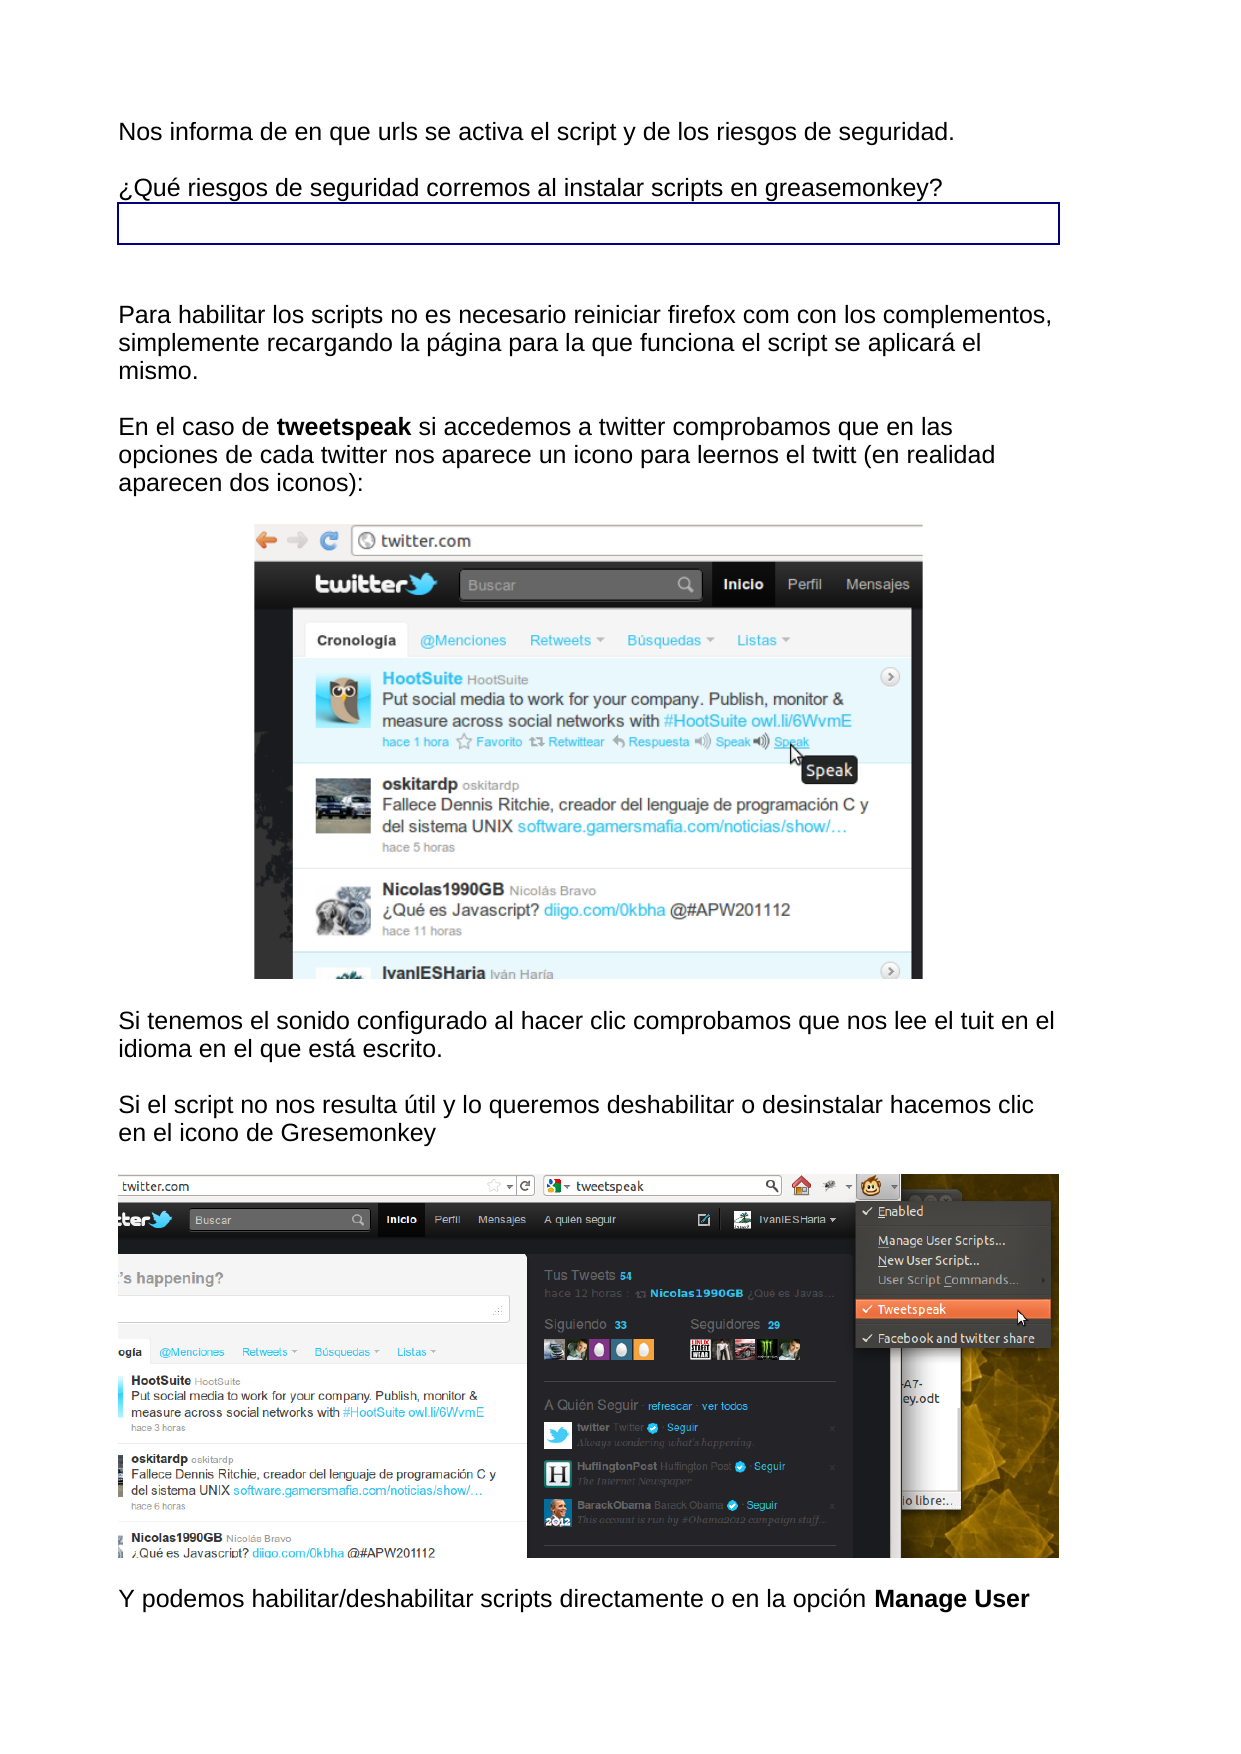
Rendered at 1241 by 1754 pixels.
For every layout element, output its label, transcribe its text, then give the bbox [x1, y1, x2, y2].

text Si tenemos el sonido configurado al hacer clic comprobamos que nos lee el tuit en el idioma en el que está escrito. [118, 1007, 1059, 1063]
picture [254, 524, 923, 979]
text Para habilitar los scripts no es necesario reiniciar firefox com con los complementos, simplemente recargando la página para la que funciona el script se aplicará el mismo. [118, 301, 1059, 385]
picture [118, 1174, 1059, 1558]
text ¿Qué riesgos de seguridad corremos al instalar scripts en greasemonkey? [118, 174, 1059, 202]
text Nos informa de en que urls se activa el script y de los riesgos de seguridad. [118, 118, 1059, 146]
text Y podemos habilitar/deshabilitar scripts directamente o en la opción Manage User [118, 1585, 1059, 1613]
text En el caso de tweetspeak si accedemos a twitter comprobamos que en las opciones de cada twitter nos aparece un icono para leernos el twitt (en realidad aparecen dos iconos): [118, 413, 1059, 497]
table_header [119, 204, 1058, 243]
text Si el script no nos resulta útil y lo queremos deshabilitar o desinstalar hacemos clic en el icono de Gresemonkey [118, 1091, 1059, 1146]
